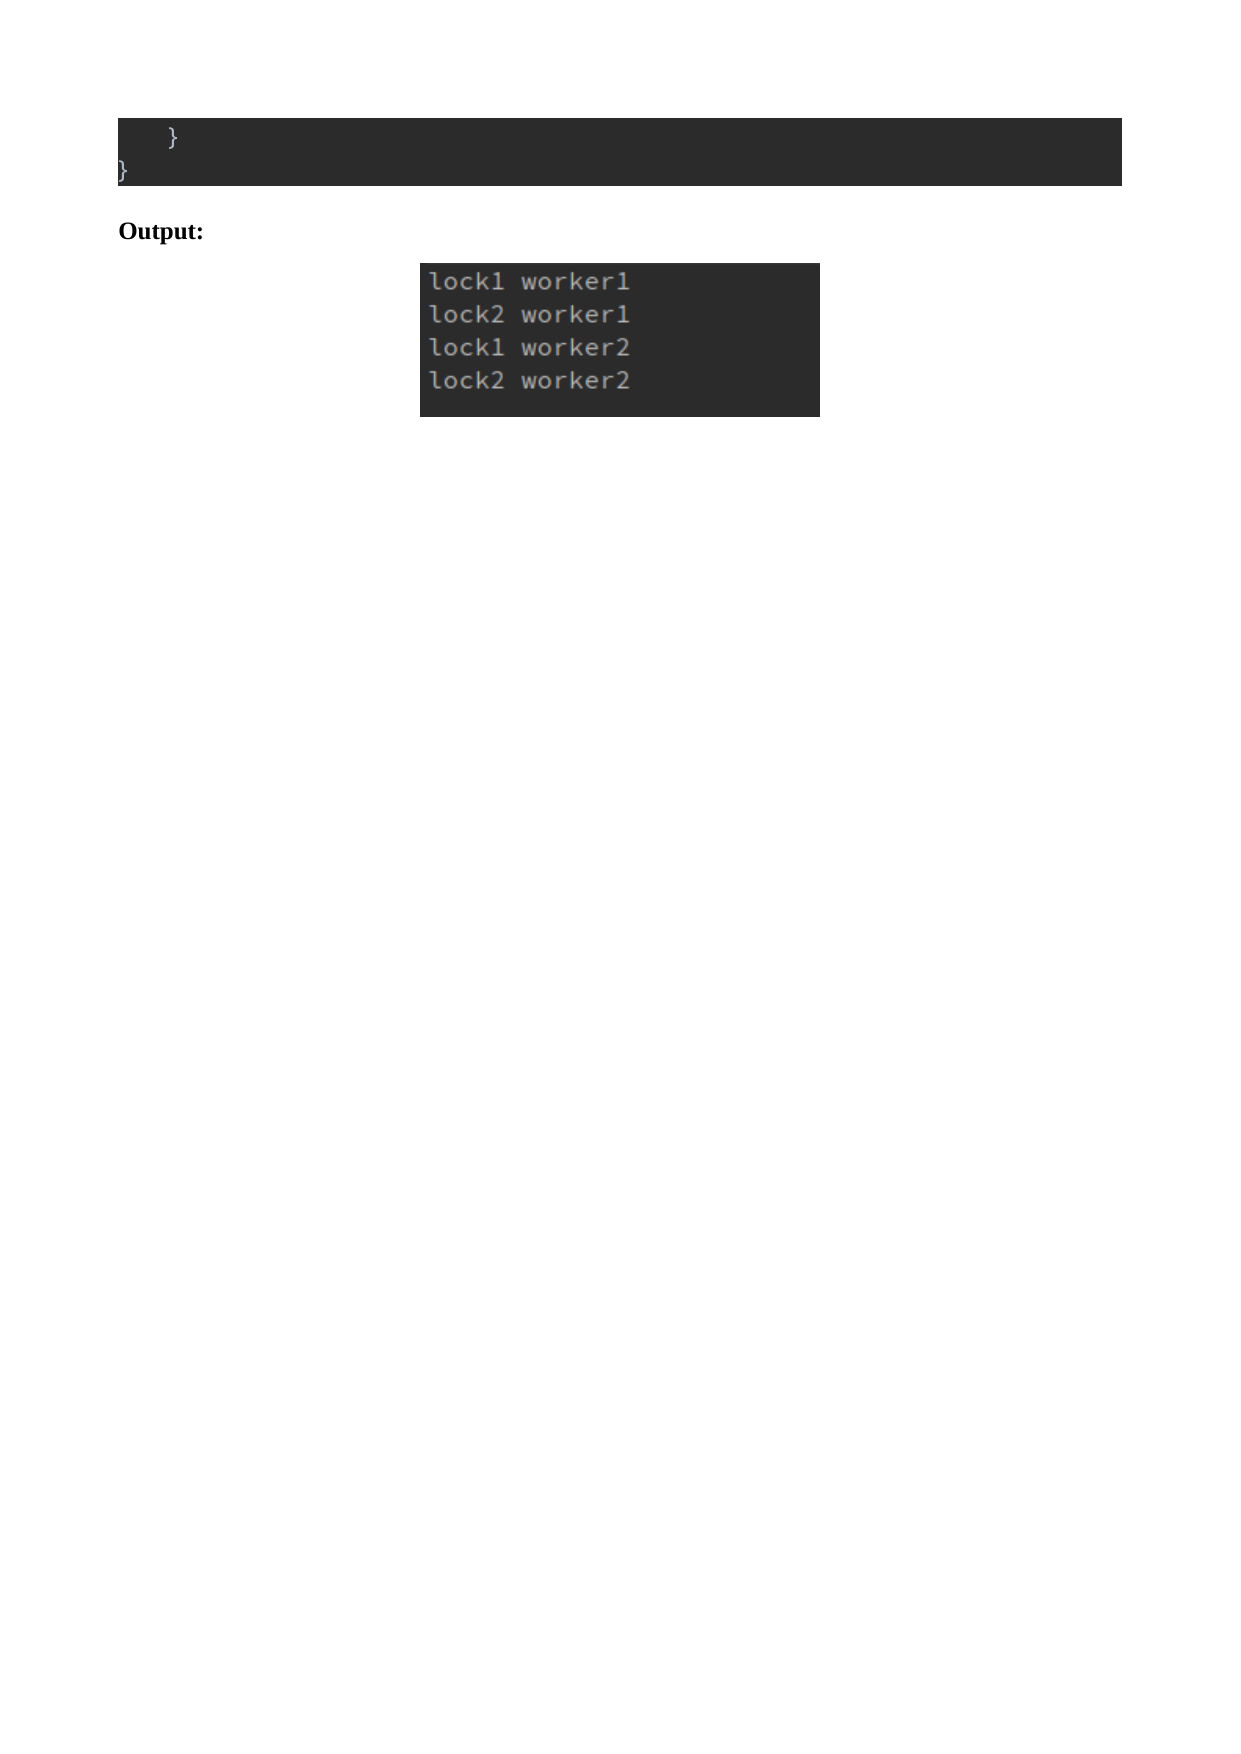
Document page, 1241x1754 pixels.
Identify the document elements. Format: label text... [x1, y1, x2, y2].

text Output: [118, 216, 1122, 244]
text } [118, 152, 1122, 186]
text } [118, 118, 1122, 152]
picture [420, 263, 820, 417]
